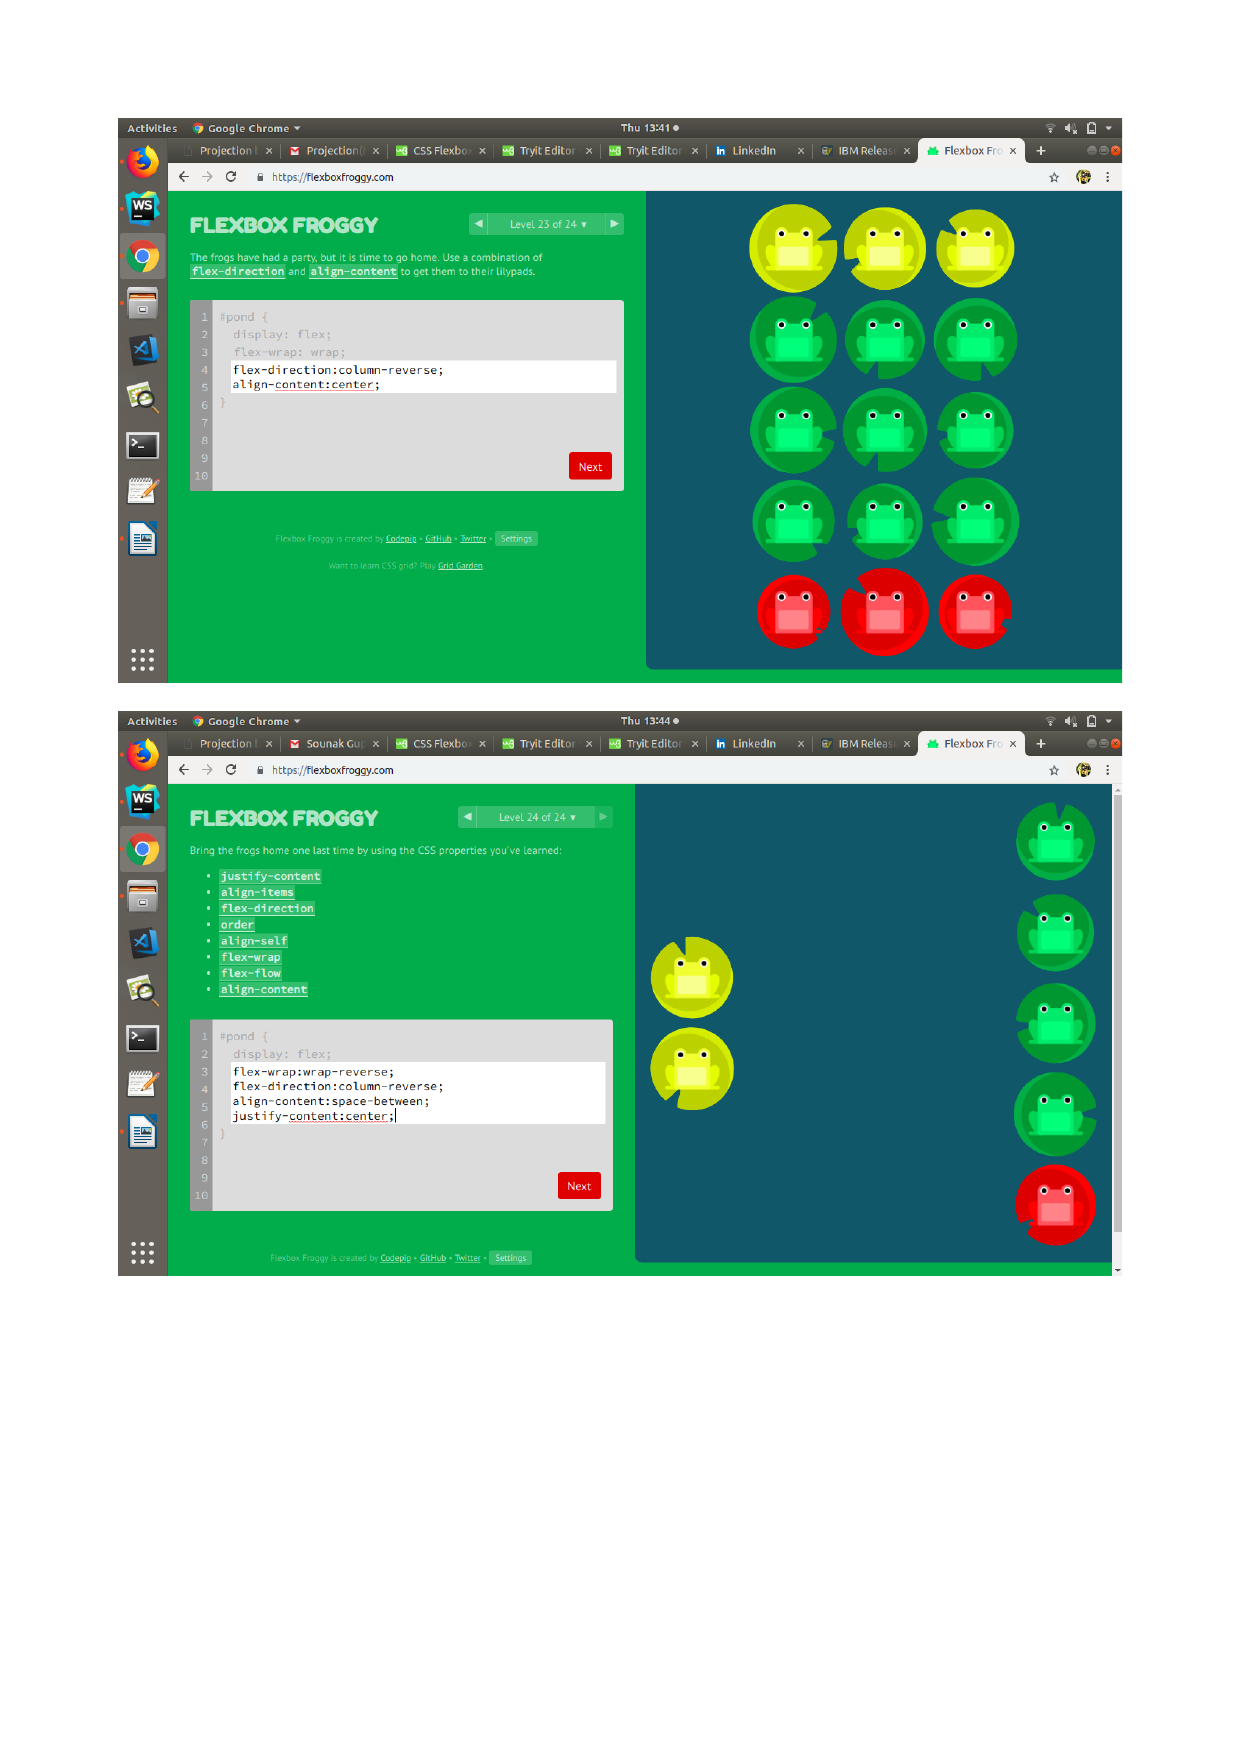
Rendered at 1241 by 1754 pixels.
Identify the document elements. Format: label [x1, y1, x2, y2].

picture [118, 118, 1123, 683]
picture [118, 711, 1123, 1276]
